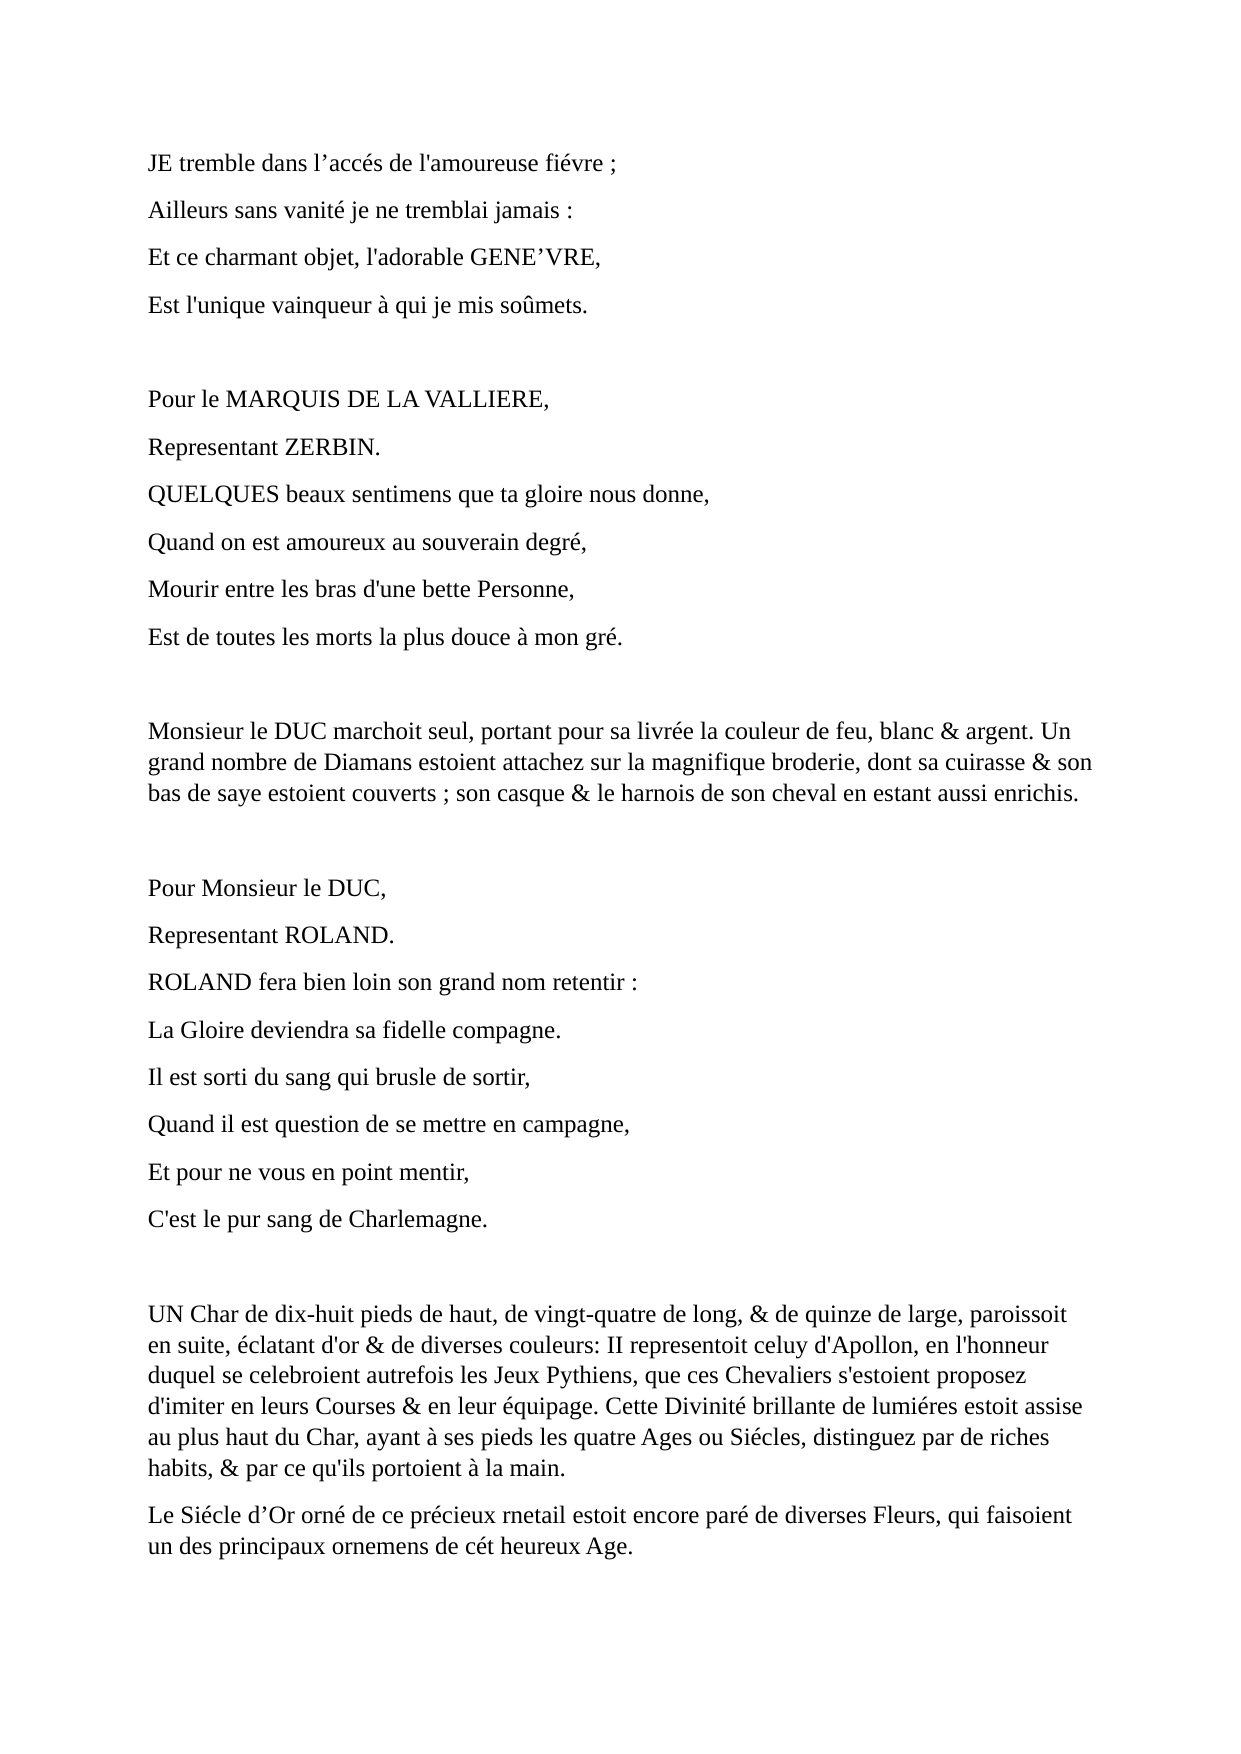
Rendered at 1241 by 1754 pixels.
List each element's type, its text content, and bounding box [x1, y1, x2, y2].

text Representant ZERBIN. [148, 432, 1093, 461]
text Quand on est amoureux au souverain degré, [148, 527, 1093, 556]
text La Gloire deviendra sa fidelle compagne. [148, 1015, 1093, 1043]
text JE tremble dans l’accés de l'amoureuse fiévre ; [148, 148, 1093, 176]
text Monsieur le DUC marchoit seul, portant pour sa livrée la couleur de feu, blanc & argent. Un grand nombre de Diamans estoient attachez sur la magnifique broderie, dont sa cuirasse & son bas de saye estoient couverts ; son casque & le harnois de son cheval en estant aussi enrichis. [148, 716, 1093, 807]
text UN Char de dix-huit pieds de haut, de vingt-quatre de long, & de quinze de large, paroissoit en suite, éclatant d'or & de diverses couleurs: II representoit celuy d'Apollon, en l'honneur duquel se celebroient autrefois les Jeux Pythiens, que ces Chevaliers s'estoient proposez d'imiter en leurs Courses & en leur équipage. Cette Divinité brillante de lumiéres estoit assise au plus haut du Char, ayant à ses pieds les quatre Ages ou Siécles, distinguez par de riches habits, & par ce qu'ils portoient à la main. [148, 1299, 1093, 1482]
text Pour Monsieur le DUC, [148, 873, 1093, 901]
text Il est sorti du sang qui brusle de sortir, [148, 1062, 1093, 1091]
text Representant ROLAND. [148, 920, 1093, 949]
text Est de toutes les morts la plus douce à mon gré. [148, 622, 1093, 650]
text Et pour ne vous en point mentir, [148, 1157, 1093, 1186]
text Mourir entre les bras d'une bette Personne, [148, 574, 1093, 603]
text C'est le pur sang de Charlemagne. [148, 1204, 1093, 1233]
text Est l'unique vainqueur à qui je mis soûmets. [148, 290, 1093, 318]
text Le Siécle d’Or orné de ce précieux rnetail estoit encore paré de diverses Fleurs, qui faisoient un des principaux ornemens de cét heureux Age. [148, 1500, 1093, 1560]
text Pour le MARQUIS DE LA VALLIERE, [148, 384, 1093, 413]
text Quand il est question de se mettre en campagne, [148, 1109, 1093, 1138]
text Ailleurs sans vanité je ne tremblai jamais : [148, 195, 1093, 224]
text ROLAND fera bien loin son grand nom retentir : [148, 967, 1093, 996]
text QUELQUES beaux sentimens que ta gloire nous donne, [148, 479, 1093, 508]
text Et ce charmant objet, l'adorable GENE’VRE, [148, 242, 1093, 271]
